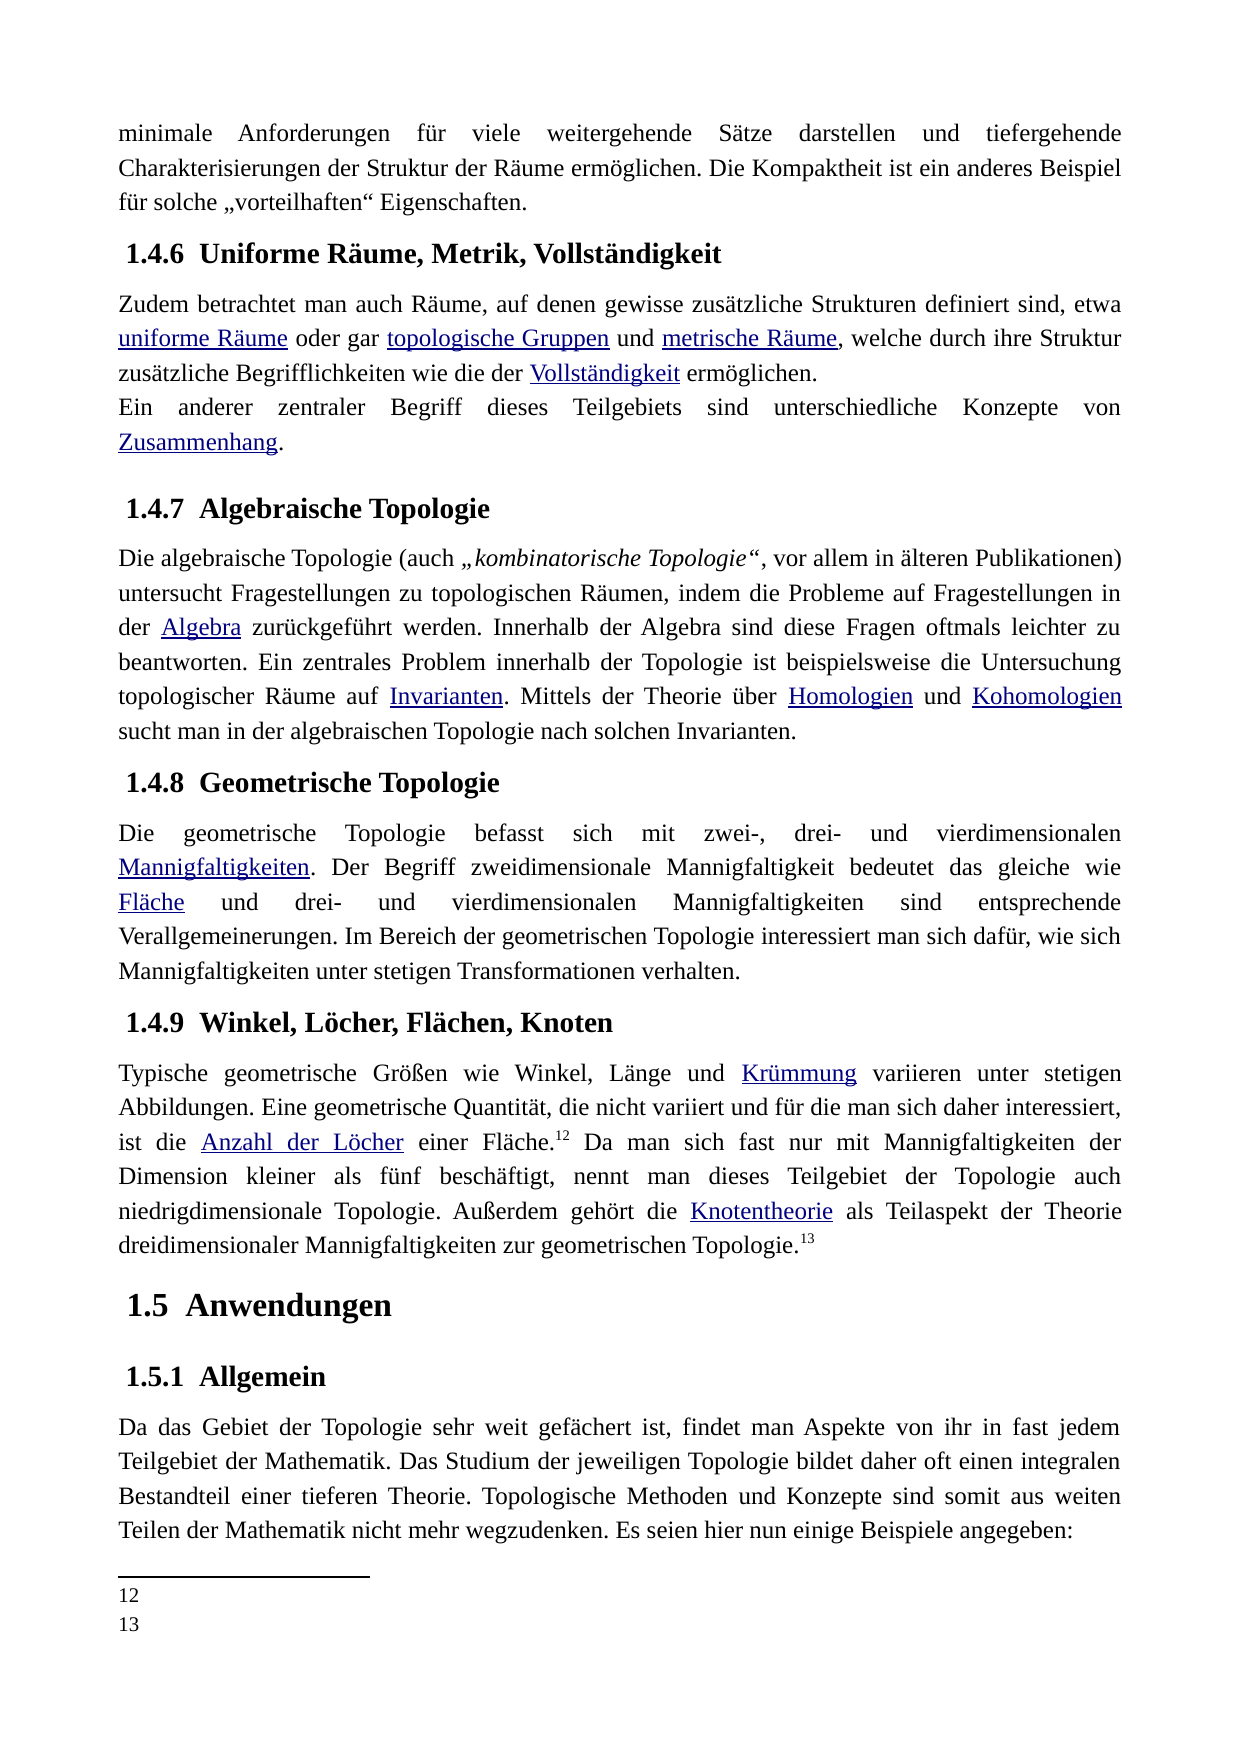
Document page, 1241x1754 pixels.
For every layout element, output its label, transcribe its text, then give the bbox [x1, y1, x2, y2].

text minimale Anforderungen für viele weitergehende Sätze darstellen und tiefergehende Charakterisierungen der Struktur der Räume ermöglichen. Die Kompaktheit ist ein anderes Beispiel für solche „vorteilhaften“ Eigenschaften. [118, 118, 1122, 216]
text Die geometrische Topologie befasst sich mit zwei-, drei- und vierdimensionalen Mannigfaltigkeiten. Der Begriff zweidimensionale Mannigfaltigkeit bedeutet das gleiche wie Fläche und drei- und vierdimensionalen Mannigfaltigkeiten sind entsprechende Verallgemeinerungen. Im Bereich der geometrischen Topologie interessiert man sich dafür, wie sich Mannigfaltigkeiten unter stetigen Transformationen verhalten. [118, 818, 1122, 984]
subtitle Algebraische Topologie [118, 491, 1122, 524]
text Die algebraische Topologie (auch „kombinatorische Topologie“, vor allem in älteren Publikationen) untersucht Fragestellungen zu topologischen Räumen, indem die Probleme auf Fragestellungen in der Algebra zurückgeführt werden. Innerhalb der Algebra sind diese Fragen oftmals leichter zu beantworten. Ein zentrales Problem innerhalb der Topologie ist beispielsweise die Untersuchung topologischer Räume auf Invarianten. Mittels der Theorie über Homologien und Kohomologien sucht man in der algebraischen Topologie nach solchen Invarianten. [118, 543, 1122, 745]
subtitle Winkel, Löcher, Flächen, Knoten [118, 1005, 1122, 1039]
text Ein anderer zentraler Begriff dieses Teilgebiets sind unterschiedliche Konzepte von Zusammenhang. [118, 392, 1122, 456]
subtitle Anwendungen [118, 1286, 1122, 1324]
text Typische geometrische Größen wie Winkel, Länge und Krümmung variieren unter stetigen Abbildungen. Eine geometrische Quantität, die nicht variiert und für die man sich daher interessiert, ist die Anzahl der Löcher einer Fläche. Da man sich fast nur mit Mannigfaltigkeiten der Dimension kleiner als fünf beschäftigt, nennt man dieses Teilgebiet der Topologie auch niedrigdimensionale Topologie. Außerdem gehört die Knotentheorie als Teilaspekt der Theorie dreidimensionaler Mannigfaltigkeiten zur geometrischen Topologie. [118, 1058, 1122, 1259]
text Zudem betrachtet man auch Räume, auf denen gewisse zusätzliche Strukturen definiert sind, etwa uniforme Räume oder gar topologische Gruppen und metrische Räume, welche durch ihre Struktur zusätzliche Begrifflichkeiten wie die der Vollständigkeit ermöglichen. [118, 289, 1122, 387]
text Da das Gebiet der Topologie sehr weit gefächert ist, findet man Aspekte von ihr in fast jedem Teilgebiet der Mathematik. Das Studium der jeweiligen Topologie bildet daher oft einen integralen Bestandteil einer tieferen Theorie. Topologische Methoden und Konzepte sind somit aus weiten Teilen der Mathematik nicht mehr wegzudenken. Es seien hier nun einige Beispiele angegeben: [118, 1412, 1122, 1544]
subtitle Uniforme Räume, Metrik, Vollständigkeit [118, 236, 1122, 270]
subtitle Allgemein [118, 1359, 1122, 1393]
subtitle Geometrische Topologie [118, 765, 1122, 799]
